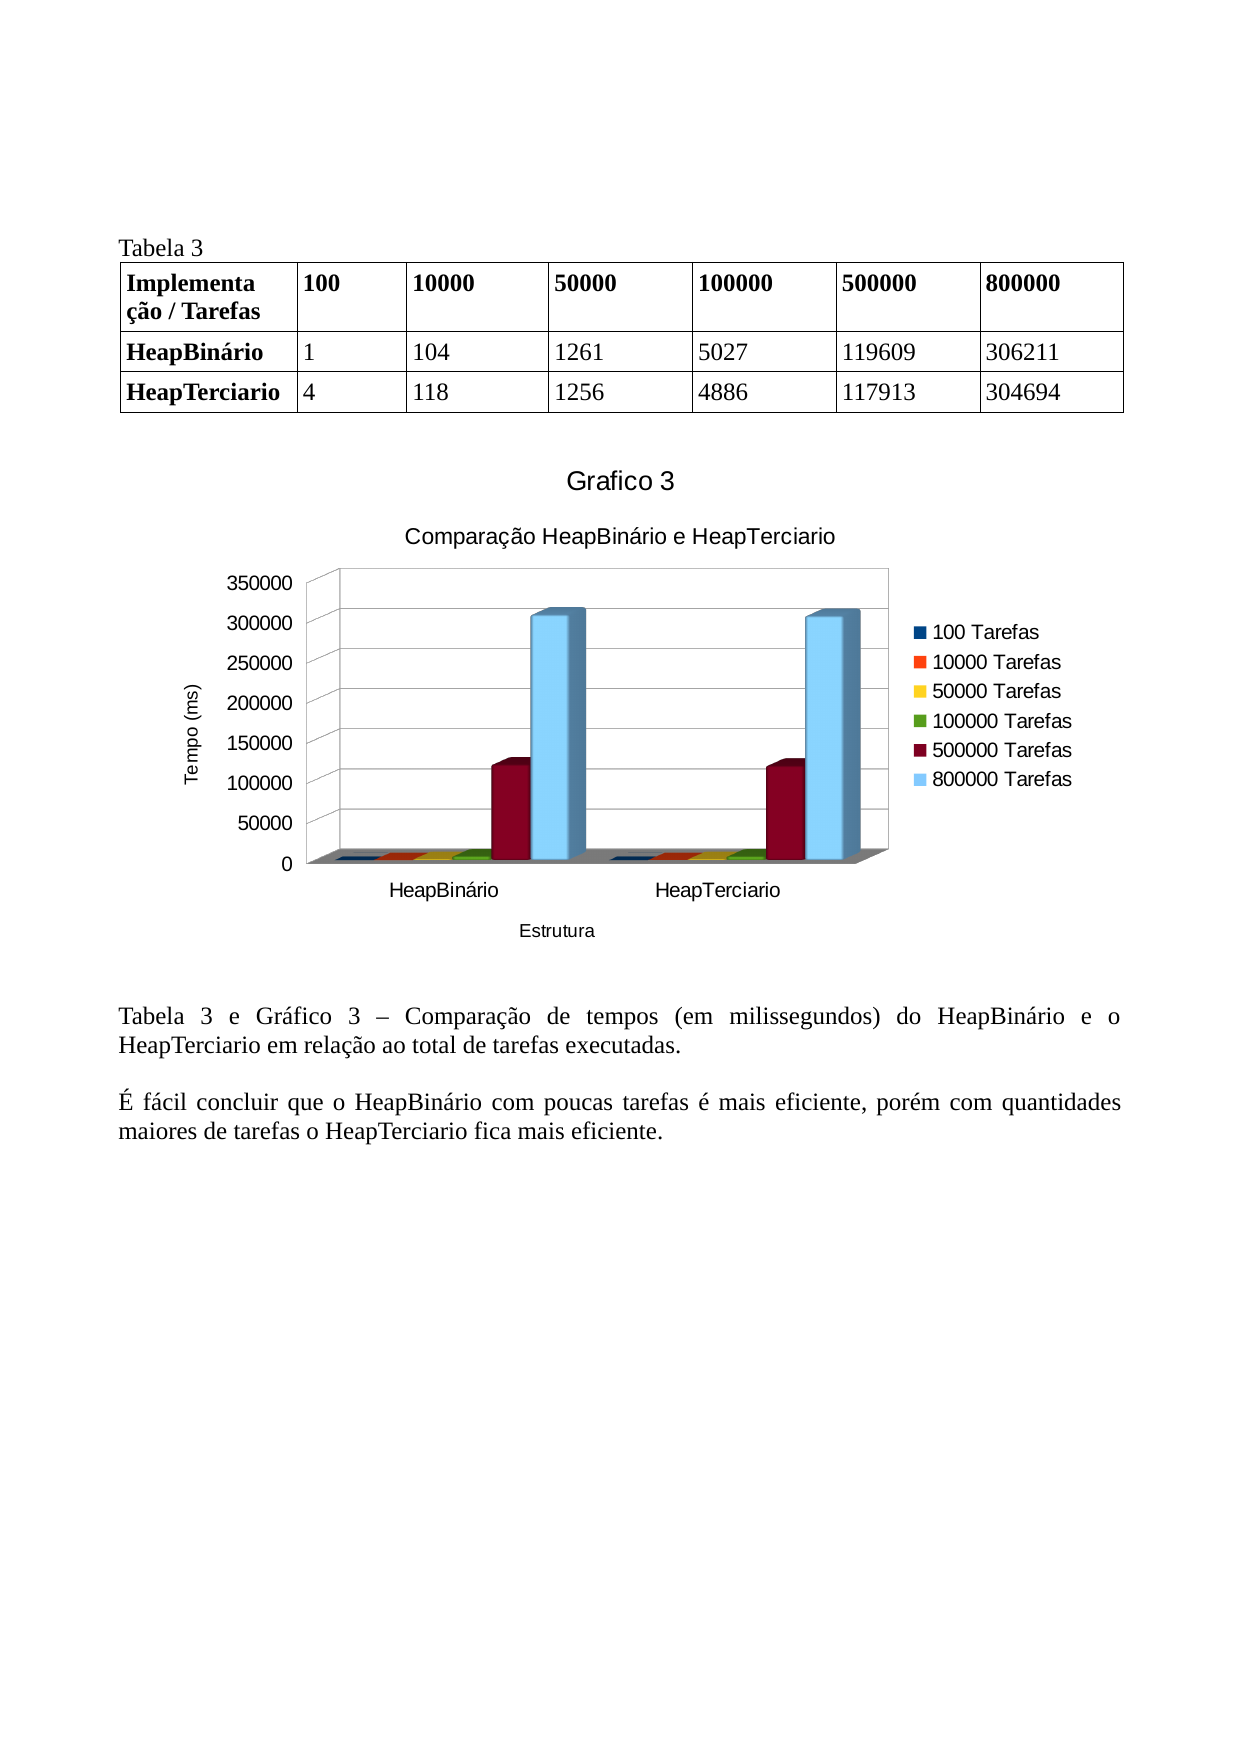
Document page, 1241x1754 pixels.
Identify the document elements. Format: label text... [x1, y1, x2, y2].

table_cell HeapTerciario [121, 372, 297, 412]
table_header 10000 [407, 263, 548, 331]
table_cell 118 [407, 372, 548, 412]
table_cell 4886 [693, 372, 836, 412]
table_header 50000 [549, 263, 692, 331]
table_cell 306211 [981, 332, 1123, 371]
table_cell 1256 [549, 372, 692, 412]
table_cell 4 [298, 372, 406, 412]
table_cell 119609 [837, 332, 980, 371]
table_header 100 [298, 263, 406, 331]
text Tabela 3 [118, 233, 1122, 262]
table_header Implementa ção / Tarefas [121, 263, 297, 331]
table_header 100000 [693, 263, 836, 331]
table_header 500000 [837, 263, 980, 331]
table_cell 1261 [549, 332, 692, 371]
table_cell 104 [407, 332, 548, 371]
table_cell 304694 [981, 372, 1123, 412]
table_cell HeapBinário [121, 332, 297, 371]
table_header 800000 [981, 263, 1123, 331]
table_cell 1 [298, 332, 406, 371]
text Tabela 3 e Gráfico 3 – Comparação de tempos (em milissegundos) do HeapBinário e o HeapTerciario em relação ao total de tarefas executadas. [118, 1001, 1122, 1058]
table_cell 5027 [693, 332, 836, 371]
text É fácil concluir que o HeapBinário com poucas tarefas é mais eficiente, porém com quantidades maiores de tarefas o HeapTerciario fica mais eficiente. [118, 1087, 1122, 1145]
table_cell 117913 [837, 372, 980, 412]
